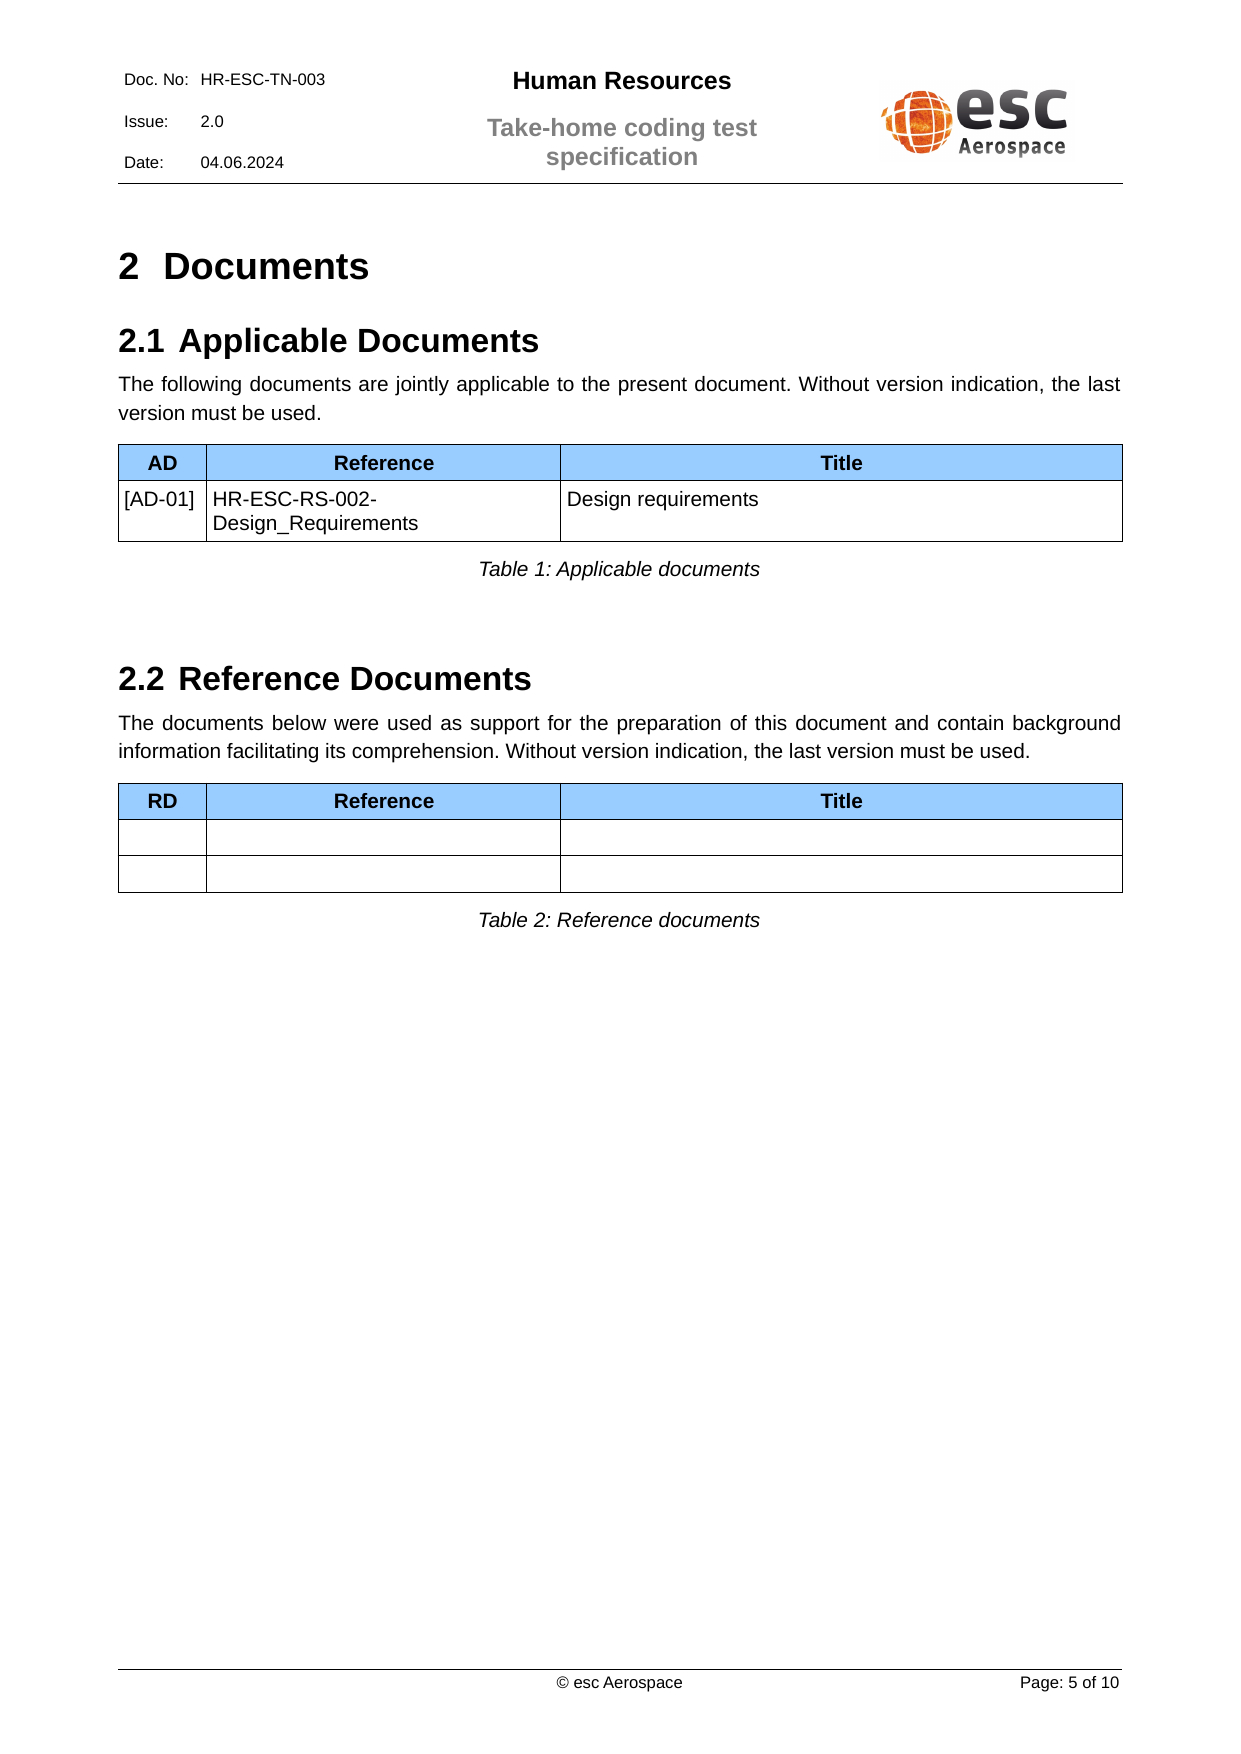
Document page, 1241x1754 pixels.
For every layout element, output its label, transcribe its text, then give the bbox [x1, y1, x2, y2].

subtitle Documents [118, 243, 1122, 287]
table_header RD [119, 784, 206, 819]
text The documents below were used as support for the preparation of this document and contain background information facilitating its comprehension. Without version indication, the last version must be used. [118, 710, 1122, 763]
table_cell [119, 820, 206, 855]
table_cell [561, 856, 1122, 892]
table_cell [561, 820, 1122, 855]
text Table 2: Reference documents [118, 908, 1122, 932]
table_cell [119, 856, 206, 892]
text Table 1: Applicable documents [118, 556, 1122, 580]
table_header Reference [207, 784, 560, 819]
subtitle Reference Documents [118, 659, 1122, 698]
table_cell [207, 856, 560, 892]
table_cell [207, 820, 560, 855]
table_cell [AD-01] [119, 481, 206, 541]
table_header Title [561, 784, 1122, 819]
table_header AD [119, 445, 206, 480]
table_header Title [561, 445, 1122, 480]
subtitle Applicable Documents [118, 320, 1122, 359]
table_header Reference [207, 445, 560, 480]
text The following documents are jointly applicable to the present document. Without version indication, the last version must be used. [118, 372, 1122, 424]
table_cell Design requirements [561, 481, 1122, 541]
table_cell HR-ESC-RS-002-Design_Requirements [207, 481, 560, 541]
